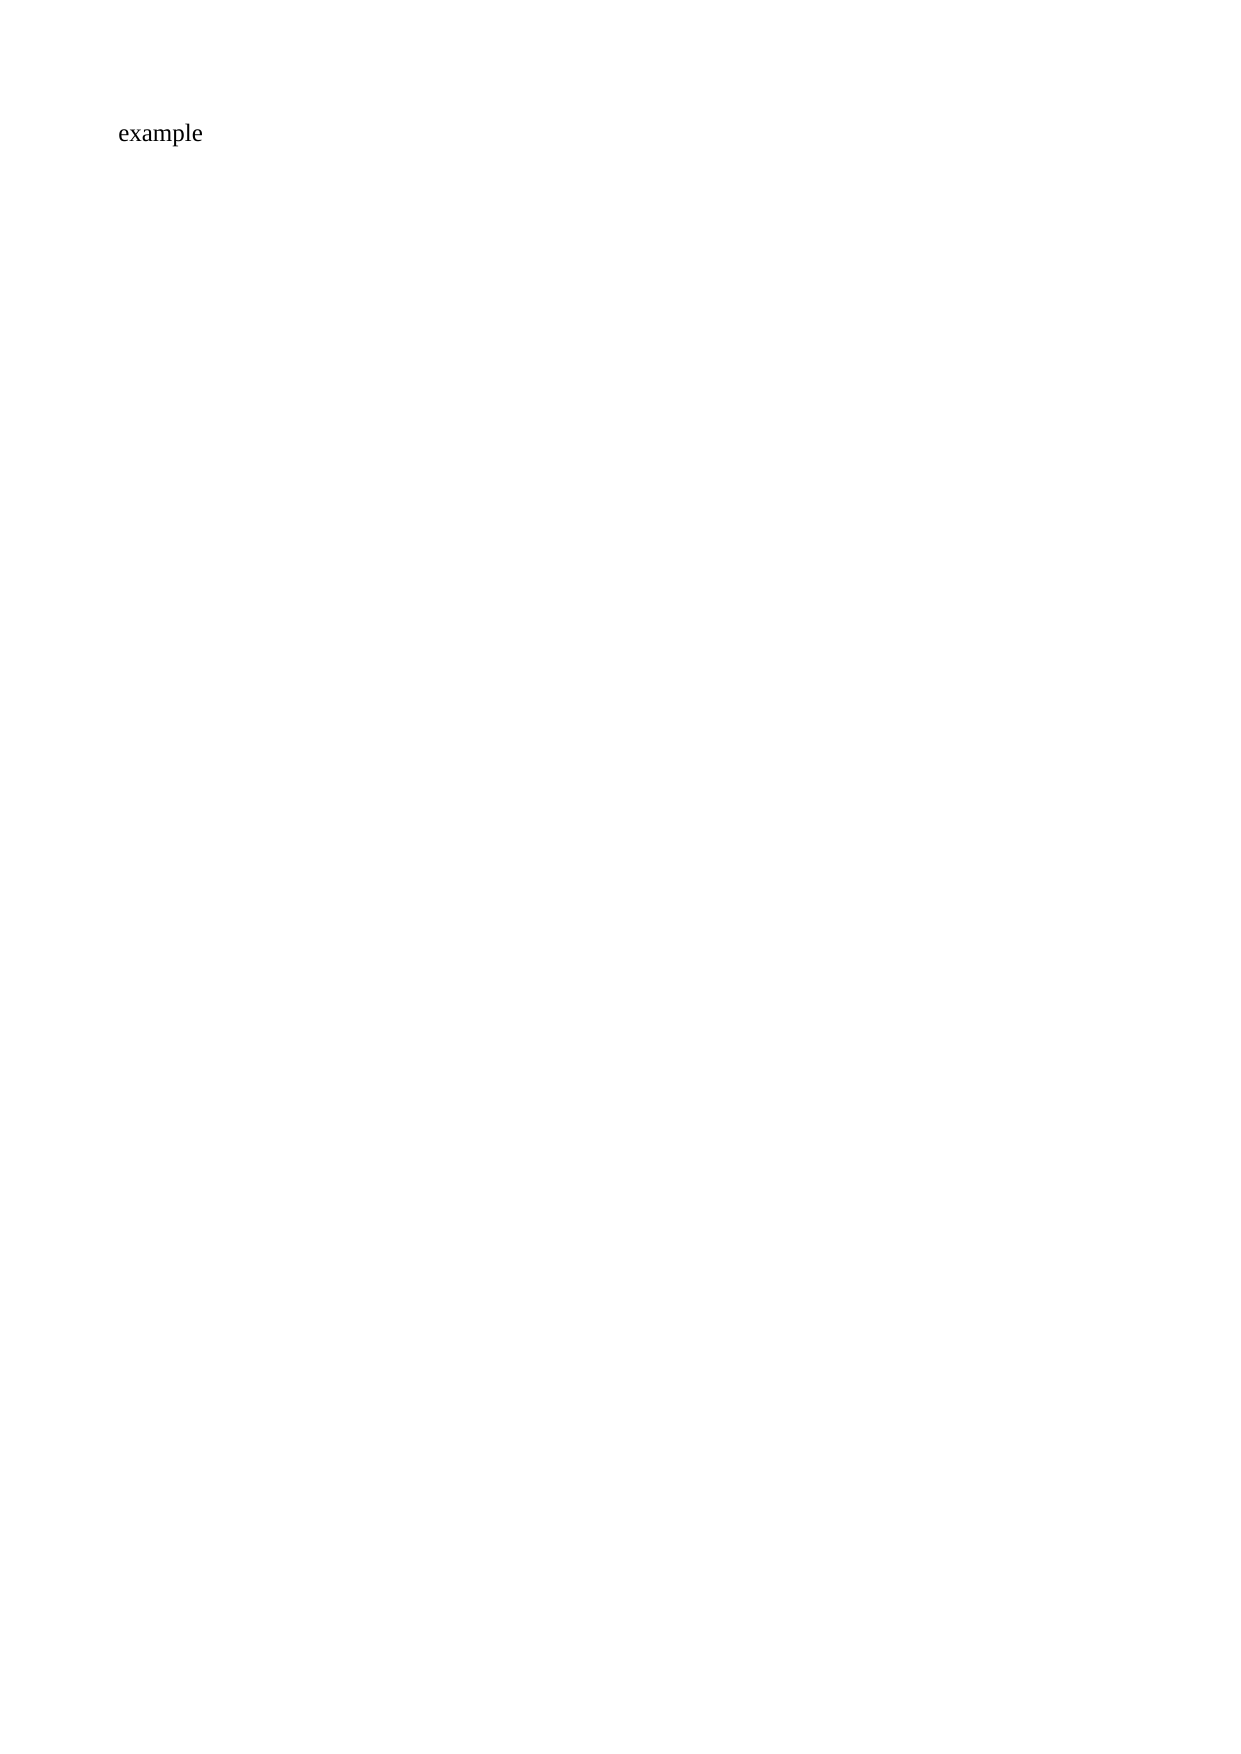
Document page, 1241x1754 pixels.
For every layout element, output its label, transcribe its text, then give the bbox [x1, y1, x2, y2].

text example [118, 118, 1122, 147]
